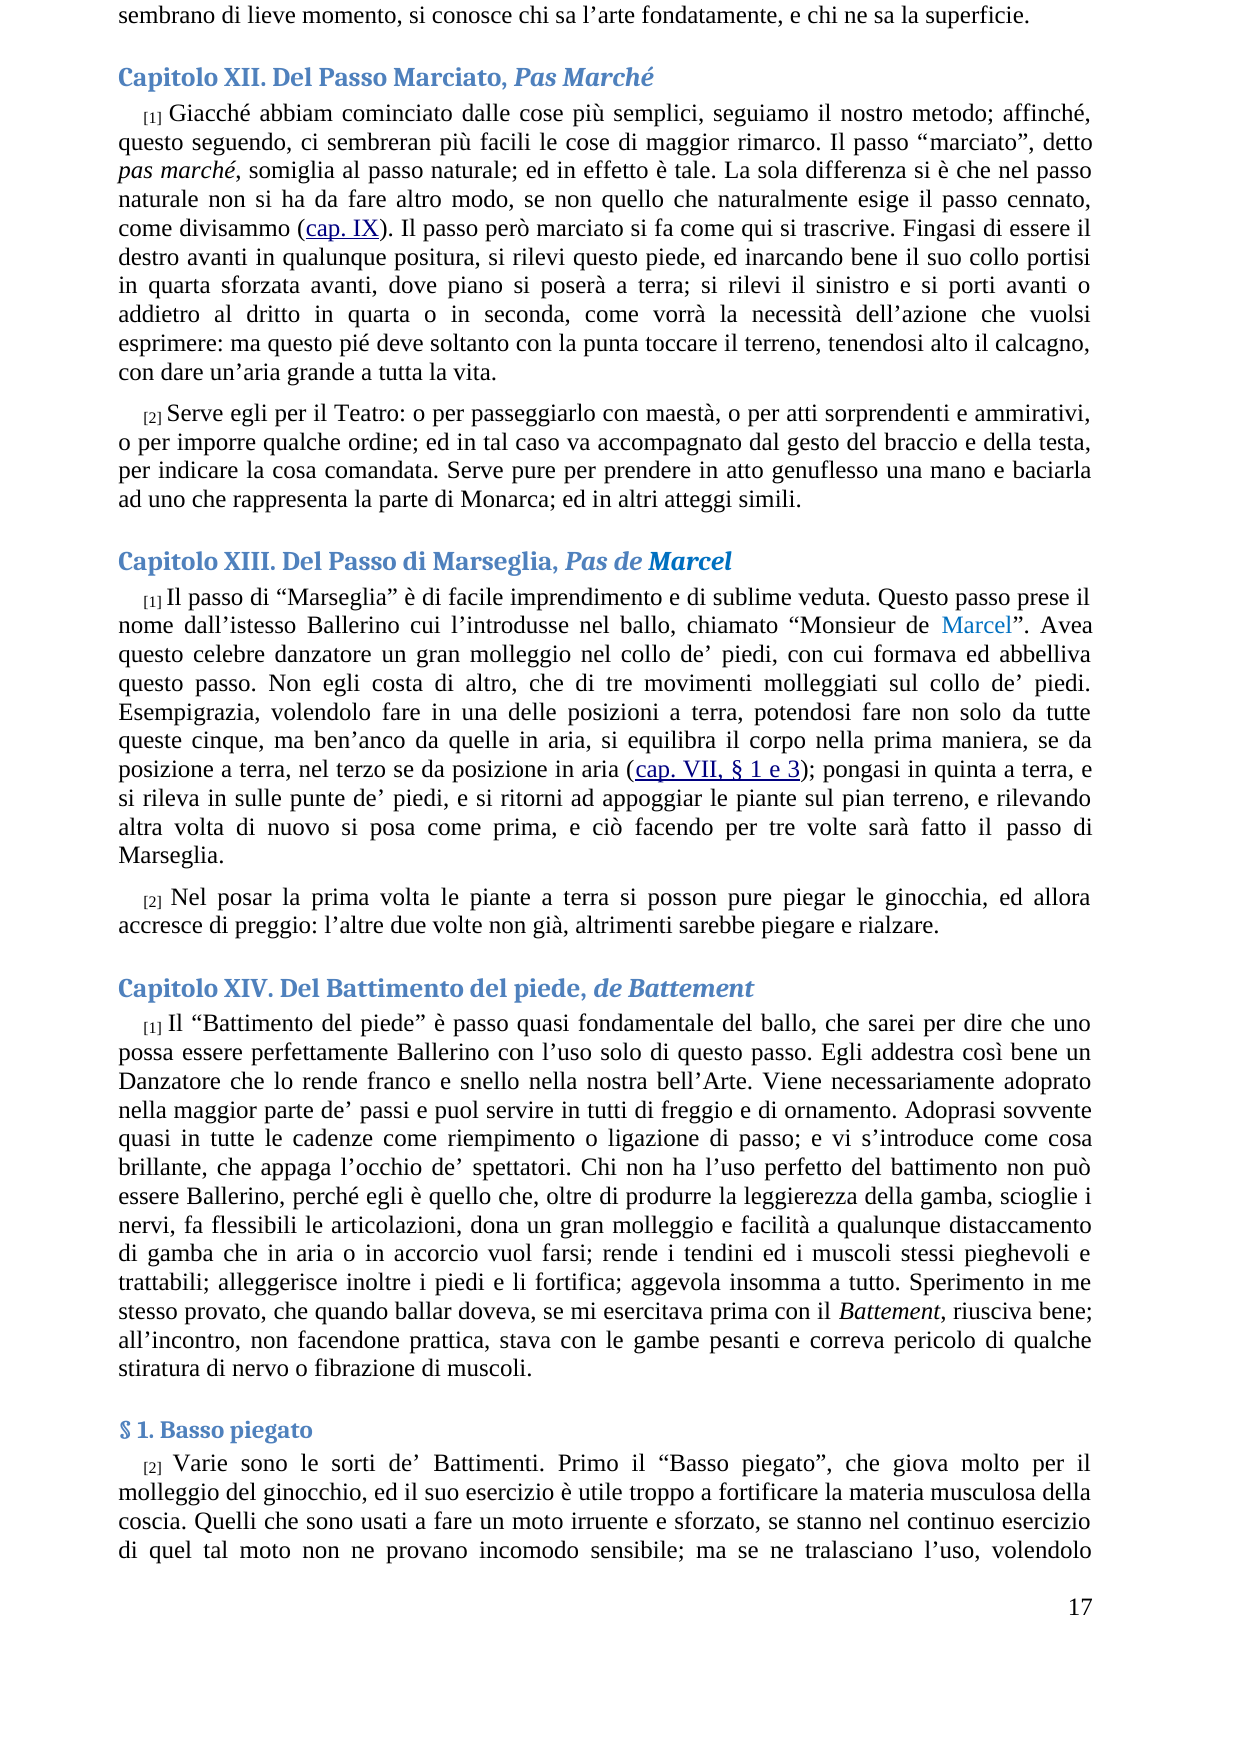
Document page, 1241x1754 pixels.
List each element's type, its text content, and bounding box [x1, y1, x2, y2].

subtitle Capitolo XIV. Del Battimento del piede, de Battement [118, 973, 1093, 1004]
text [1] Giacché abbiam cominciato dalle cose più semplici, seguiamo il nostro metodo; affinché, questo seguendo, ci sembreran più facili le cose di maggior rimarco. Il passo “marciato”, detto pas marché, somiglia al passo naturale; ed in effetto è tale. La sola differenza si è che nel passo naturale non si ha da fare altro modo, se non quello che naturalmente esige il passo cennato, come divisammo (cap. IX). Il passo però marciato si fa come qui si trascrive. Fingasi di essere il destro avanti in qualunque positura, si rilevi questo piede, ed inarcando bene il suo collo portisi in quarta sforzata avanti, dove piano si poserà a terra; si rilevi il sinistro e si porti avanti o addietro al dritto in quarta o in seconda, come vorrà la necessità dell’azione che vuolsi esprimere: ma questo pié deve soltanto con la punta toccare il terreno, tenendosi alto il calcagno, con dare un’aria grande a tutta la vita. [118, 98, 1093, 385]
subtitle Capitolo XIII. Del Passo di Marseglia, Pas de Marcel [118, 546, 1093, 577]
subtitle Capitolo XII. Del Passo Marciato, Pas Marché [118, 62, 1093, 93]
subtitle § 1. Basso piegato [118, 1416, 1093, 1444]
text sembrano di lieve momento, si conosce chi sa l’arte fondatamente, e chi ne sa la superficie. [118, 0, 1093, 29]
text [2] Serve egli per il Teatro: o per passeggiarlo con maestà, o per atti sorprendenti e ammirativi, o per imporre qualche ordine; ed in tal caso va accompagnato dal gesto del braccio e della testa, per indicare la cosa comandata. Serve pure per prendere in atto genuflesso una mano e baciarla ad uno che rappresenta la parte di Monarca; ed in altri atteggi simili. [118, 398, 1093, 513]
text [2] Varie sono le sorti de’ Battimenti. Primo il “Basso piegato”, che giova molto per il molleggio del ginocchio, ed il suo esercizio è utile troppo a fortificare la materia musculosa della coscia. Quelli che sono usati a fare un moto irruente e sforzato, se stanno nel continuo esercizio di quel tal moto non ne provano incomodo sensibile; ma se ne tralasciano l’uso, volendolo [118, 1448, 1093, 1563]
text [2] Nel posar la prima volta le piante a terra si posson pure piegar le ginocchia, ed allora accresce di preggio: l’altre due volte non già, altrimenti sarebbe piegare e rialzare. [118, 882, 1093, 939]
text [1] Il “Battimento del piede” è passo quasi fondamentale del ballo, che sarei per dire che uno possa essere perfettamente Ballerino con l’uso solo di questo passo. Egli addestra così bene un Danzatore che lo rende franco e snello nella nostra bell’Arte. Viene necessariamente adoprato nella maggior parte de’ passi e puol servire in tutti di freggio e di ornamento. Adoprasi sovvente quasi in tutte le cadenze come riempimento o ligazione di passo; e vi s’introduce come cosa brillante, che appaga l’occhio de’ spettatori. Chi non ha l’uso perfetto del battimento non può essere Ballerino, perché egli è quello che, oltre di produrre la leggierezza della gamba, scioglie i nervi, fa flessibili le articolazioni, dona un gran molleggio e facilità a qualunque distaccamento di gamba che in aria o in accorcio vuol farsi; rende i tendini ed i muscoli stessi pieghevoli e trattabili; alleggerisce inoltre i piedi e li fortifica; aggevola insomma a tutto. Sperimento in me stesso provato, che quando ballar doveva, se mi esercitava prima con il Battement, riusciva bene; all’incontro, non facendone prattica, stava con le gambe pesanti e correva pericolo di qualche stiratura di nervo o fibrazione di muscoli. [118, 1008, 1093, 1382]
text [1] Il passo di “Marseglia” è di facile imprendimento e di sublime veduta. Questo passo prese il nome dall’istesso Ballerino cui l’introdusse nel ballo, chiamato “Monsieur de Marcel”. Avea questo celebre danzatore un gran molleggio nel collo de’ piedi, con cui formava ed abbelliva questo passo. Non egli costa di altro, che di tre movimenti molleggiati sul collo de’ piedi. Esempigrazia, volendolo fare in una delle posizioni a terra, potendosi fare non solo da tutte queste cinque, ma ben’anco da quelle in aria, si equilibra il corpo nella prima maniera, se da posizione a terra, nel terzo se da posizione in aria (cap. VII, § 1 e 3); pongasi in quinta a terra, e si rileva in sulle punte de’ piedi, e si ritorni ad appoggiar le piante sul pian terreno, e rilevando altra volta di nuovo si posa come prima, e ciò facendo per tre volte sarà fatto il passo di Marseglia. [118, 582, 1093, 869]
